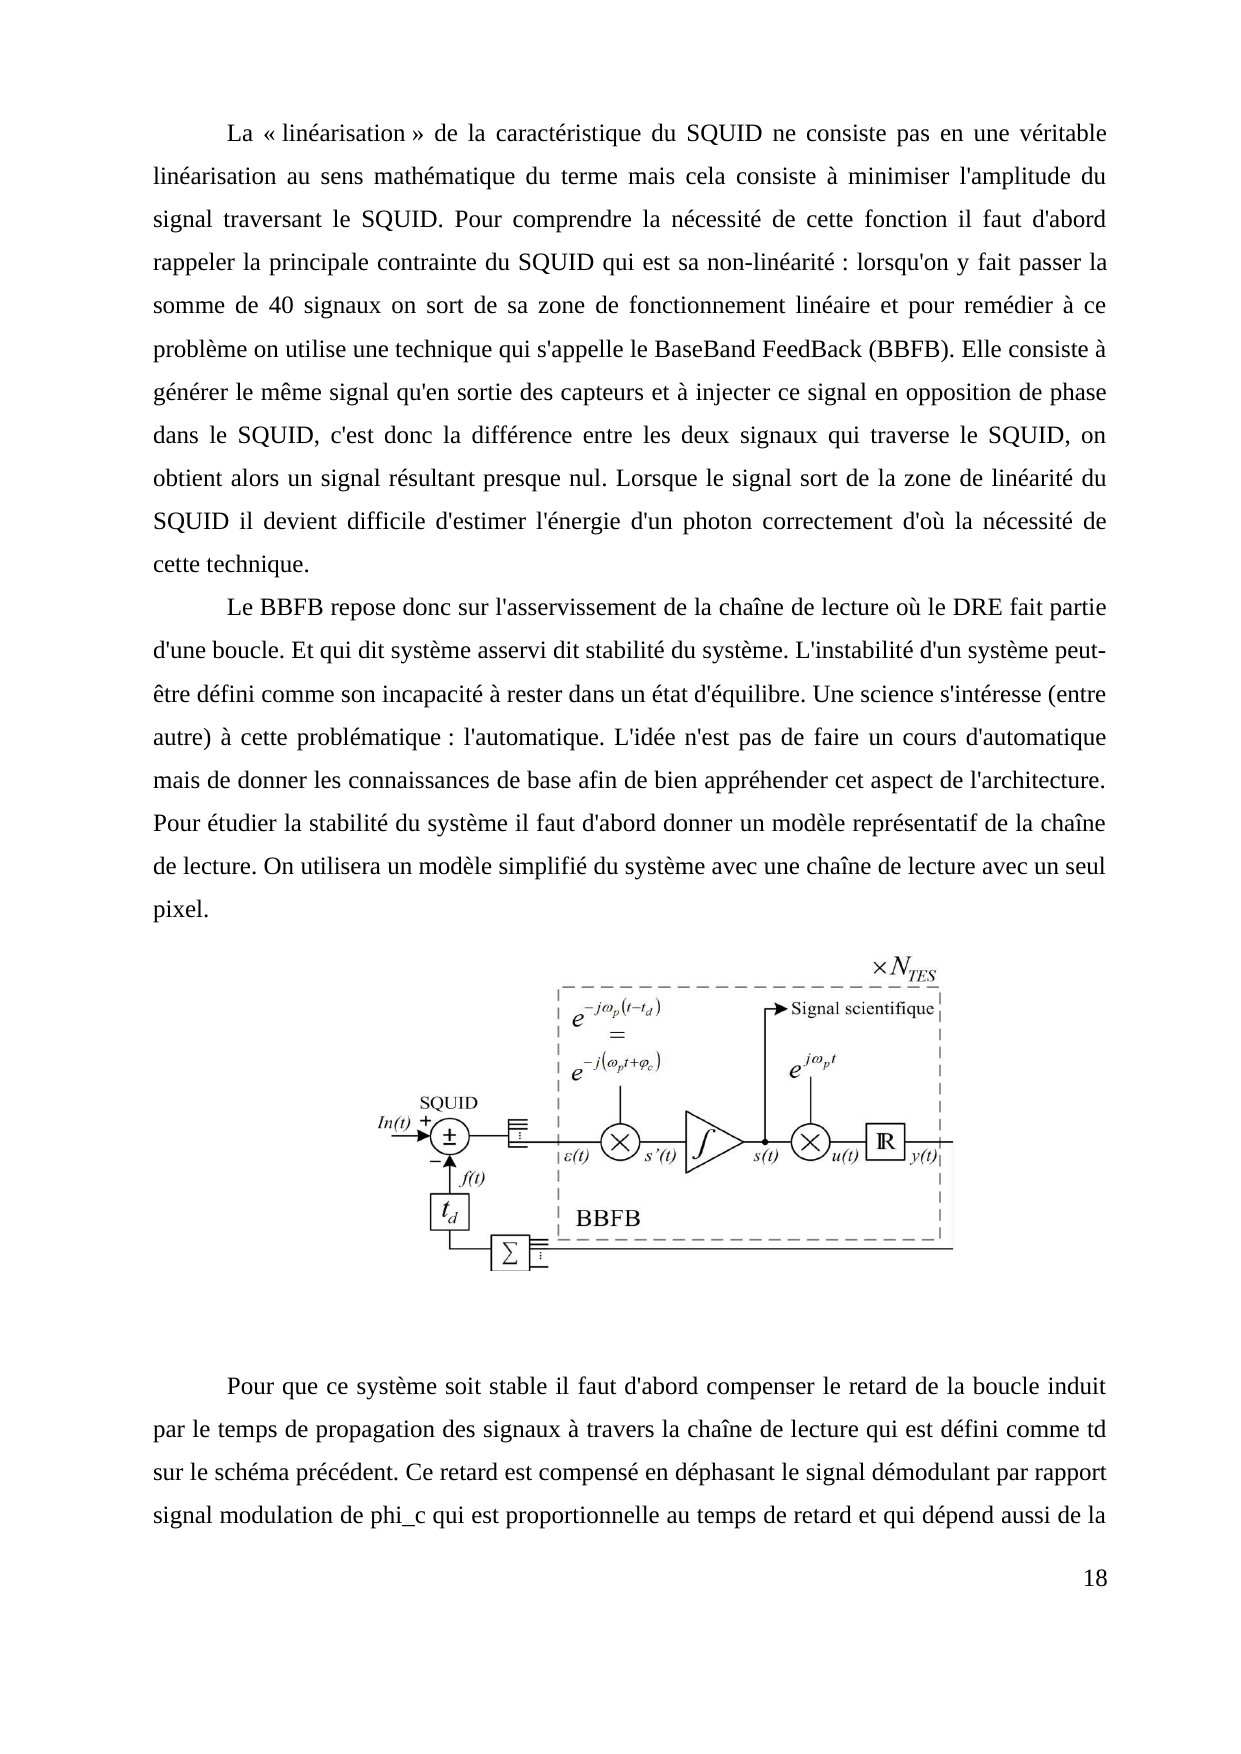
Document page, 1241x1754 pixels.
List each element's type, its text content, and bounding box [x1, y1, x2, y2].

text Pour que ce système soit stable il faut d'abord compenser le retard de la boucle induit par le temps de propagation des signaux à travers la chaîne de lecture qui est défini comme td sur le schéma précédent. Ce retard est compensé en déphasant le signal démodulant par rapport signal modulation de phi_c qui est proportionnelle au temps de retard et qui dépend aussi de la [153, 1371, 1108, 1529]
text Le BBFB repose donc sur l'asservissement de la chaîne de lecture où le DRE fait partie d'une boucle. Et qui dit système asservi dit stabilité du système. L'instabilité d'un système peut-être défini comme son incapacité à rester dans un état d'équilibre. Une science s'intéresse (entre autre) à cette problématique : l'automatique. L'idée n'est pas de faire un cours d'automatique mais de donner les connaissances de base afin de bien appréhender cet aspect de l'architecture. Pour étudier la stabilité du système il faut d'abord donner un modèle représentatif de la chaîne de lecture. On utilisera un modèle simplifié du système avec une chaîne de lecture avec un seul pixel. [153, 592, 1108, 923]
text La « linéarisation » de la caractéristique du SQUID ne consiste pas en une véritable linéarisation au sens mathématique du terme mais cela consiste à minimiser l'amplitude du signal traversant le SQUID. Pour comprendre la nécessité de cette fonction il faut d'abord rappeler la principale contrainte du SQUID qui est sa non-linéarité : lorsqu'on y fait passer la somme de 40 signaux on sort de sa zone de fonctionnement linéaire et pour remédier à ce problème on utilise une technique qui s'appelle le BaseBand FeedBack (BBFB). Elle consiste à générer le même signal qu'en sortie des capteurs et à injecter ce signal en opposition de phase dans le SQUID, c'est donc la différence entre les deux signaux qui traverse le SQUID, on obtient alors un signal résultant presque nul. Lorsque le signal sort de la zone de linéarité du SQUID il devient difficile d'estimer l'énergie d'un photon correctement d'où la nécessité de cette technique. [153, 118, 1108, 578]
